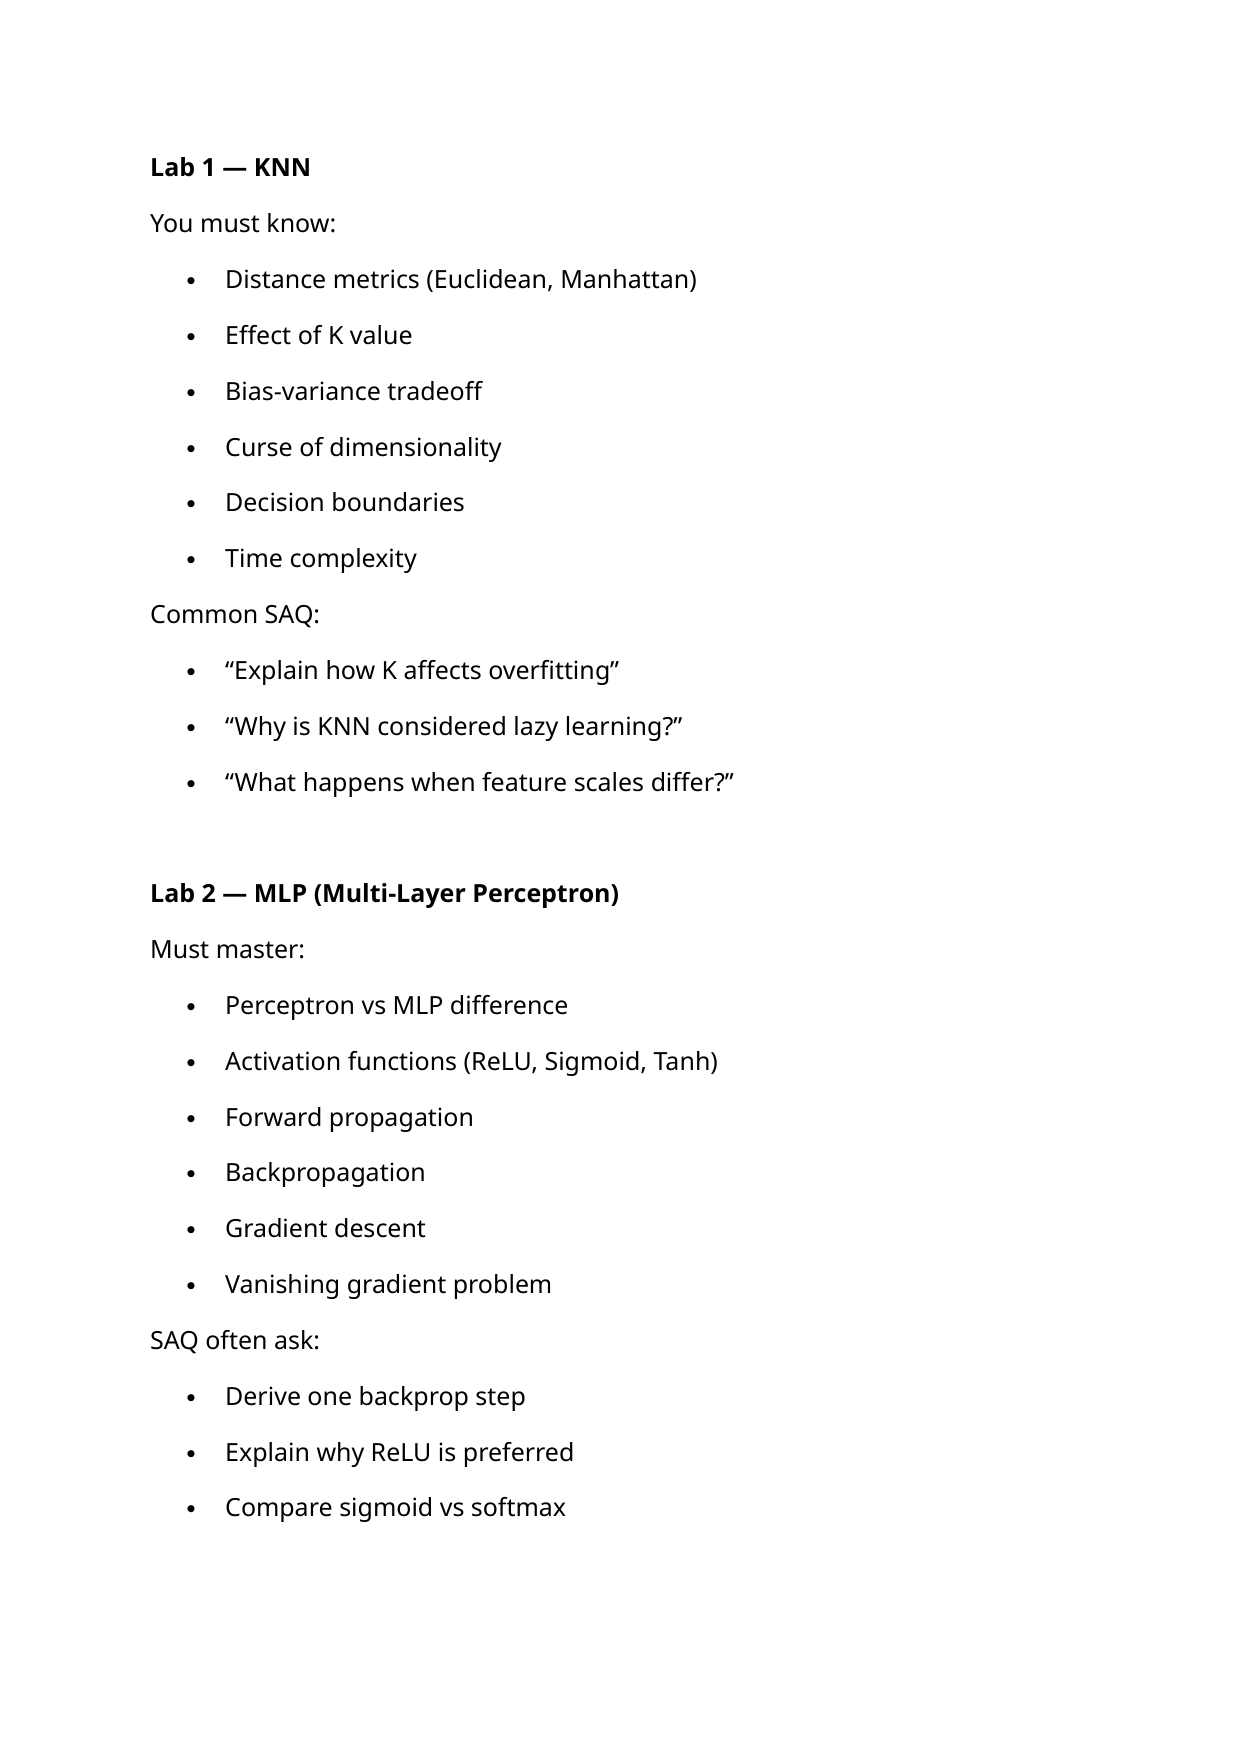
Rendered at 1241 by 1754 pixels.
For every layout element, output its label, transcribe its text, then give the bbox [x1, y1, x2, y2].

text Lab 2 — MLP (Multi-Layer Perceptron) [150, 876, 1090, 910]
list Time complexity [187, 541, 1090, 575]
list Bias-variance tradeoff [187, 373, 1090, 407]
list Backpropagation [187, 1155, 1090, 1189]
text Must master: [150, 932, 1090, 966]
list Derive one backprop step [187, 1378, 1090, 1412]
text Lab 1 — KNN [150, 150, 1090, 184]
list Curse of dimensionality [187, 429, 1090, 463]
text You must know: [150, 206, 1090, 240]
list “Explain how K affects overfitting” [187, 652, 1090, 687]
list Activation functions (ReLU, Sigmoid, Tanh) [187, 1043, 1090, 1077]
list Explain why ReLU is preferred [187, 1434, 1090, 1468]
list Perceptron vs MLP difference [187, 987, 1090, 1022]
list Decision boundaries [187, 485, 1090, 519]
text Common SAQ: [150, 597, 1090, 631]
list “What happens when feature scales differ?” [187, 764, 1090, 798]
list Gradient descent [187, 1211, 1090, 1245]
list Effect of K value [187, 317, 1090, 352]
text SAQ often ask: [150, 1322, 1090, 1357]
list Distance metrics (Euclidean, Manhattan) [187, 262, 1090, 296]
list Vanishing gradient problem [187, 1267, 1090, 1301]
list Forward propagation [187, 1099, 1090, 1133]
list “Why is KNN considered lazy learning?” [187, 708, 1090, 742]
list Compare sigmoid vs softmax [187, 1490, 1090, 1524]
